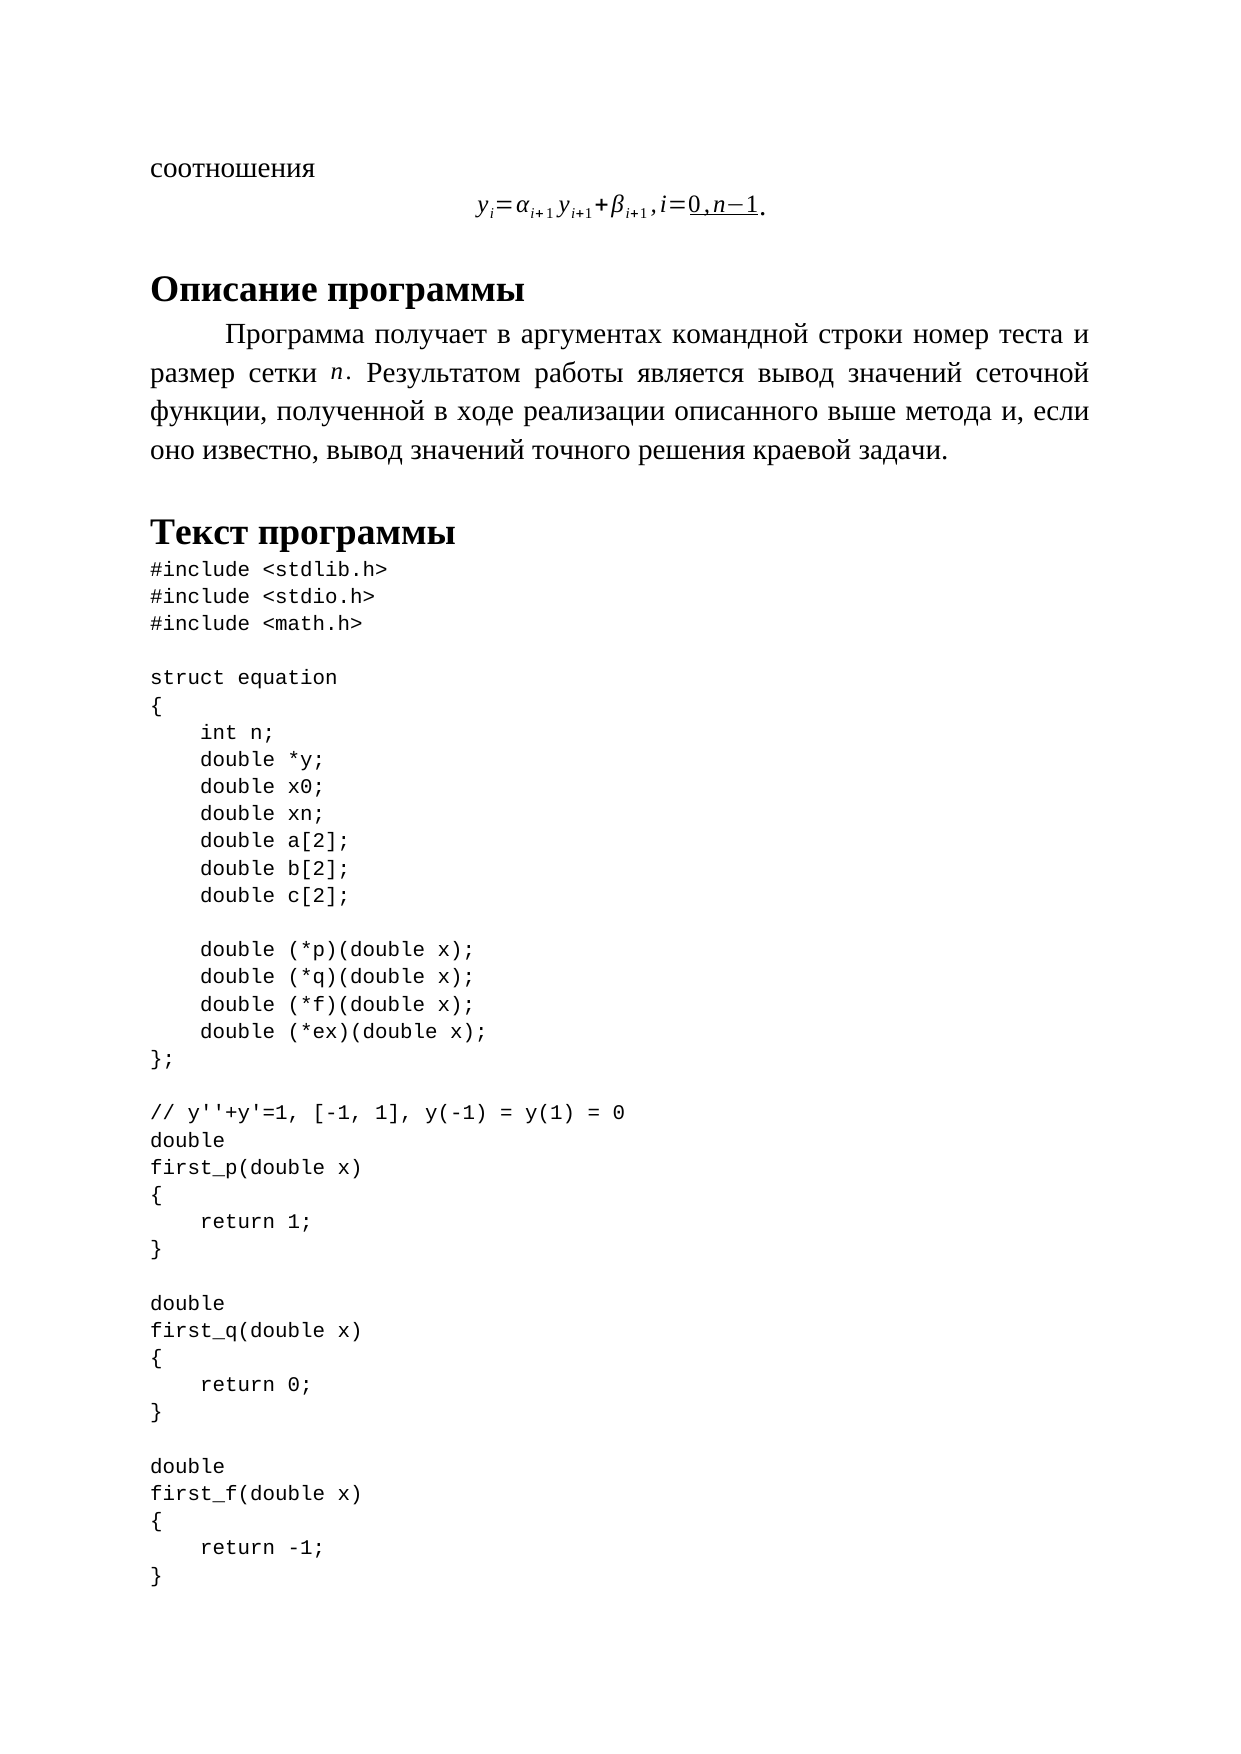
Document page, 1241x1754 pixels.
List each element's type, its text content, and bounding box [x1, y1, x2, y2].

text double (*p)(double x); [150, 939, 1090, 963]
text }; [150, 1048, 1090, 1072]
text #include <math.h> [150, 613, 1090, 637]
text // y''+y'=1, [-1, 1], y(-1) = y(1) = 0 [150, 1102, 1090, 1126]
text { [150, 1347, 1090, 1371]
text double c[2]; [150, 885, 1090, 908]
text #include <stdlib.h> [150, 559, 1090, 582]
text first_f(double x) [150, 1483, 1090, 1507]
text return 1; [150, 1211, 1090, 1235]
text double [150, 1293, 1090, 1316]
text . [150, 188, 1090, 223]
text int n; [150, 722, 1090, 745]
text Текст программы [150, 509, 1090, 552]
text first_q(double x) [150, 1320, 1090, 1343]
text #include <stdio.h> [150, 586, 1090, 609]
text return -1; [150, 1537, 1090, 1561]
text { [150, 694, 1090, 718]
text double b[2]; [150, 858, 1090, 881]
text struct equation [150, 667, 1090, 691]
text double (*q)(double x); [150, 966, 1090, 990]
text double [150, 1129, 1090, 1153]
text Программа получает в аргументах командной строки номер теста и размер сетки Результатом работы является вывод значений сеточной функции, полученной в ходе реализации описанного выше метода и, если оно известно, вывод значений точного решения краевой задачи. [150, 316, 1090, 466]
text double [150, 1456, 1090, 1479]
text } [150, 1401, 1090, 1425]
text double *y; [150, 749, 1090, 773]
text double xn; [150, 803, 1090, 827]
text first_p(double x) [150, 1157, 1090, 1180]
text { [150, 1184, 1090, 1208]
text Описание программы [150, 267, 1090, 310]
text { [150, 1510, 1090, 1534]
text double (*ex)(double x); [150, 1021, 1090, 1044]
text double a[2]; [150, 831, 1090, 854]
text double (*f)(double x); [150, 994, 1090, 1017]
text double x0; [150, 776, 1090, 800]
text } [150, 1564, 1090, 1588]
text return 0; [150, 1374, 1090, 1398]
text соотношения [150, 150, 1090, 183]
text } [150, 1238, 1090, 1262]
